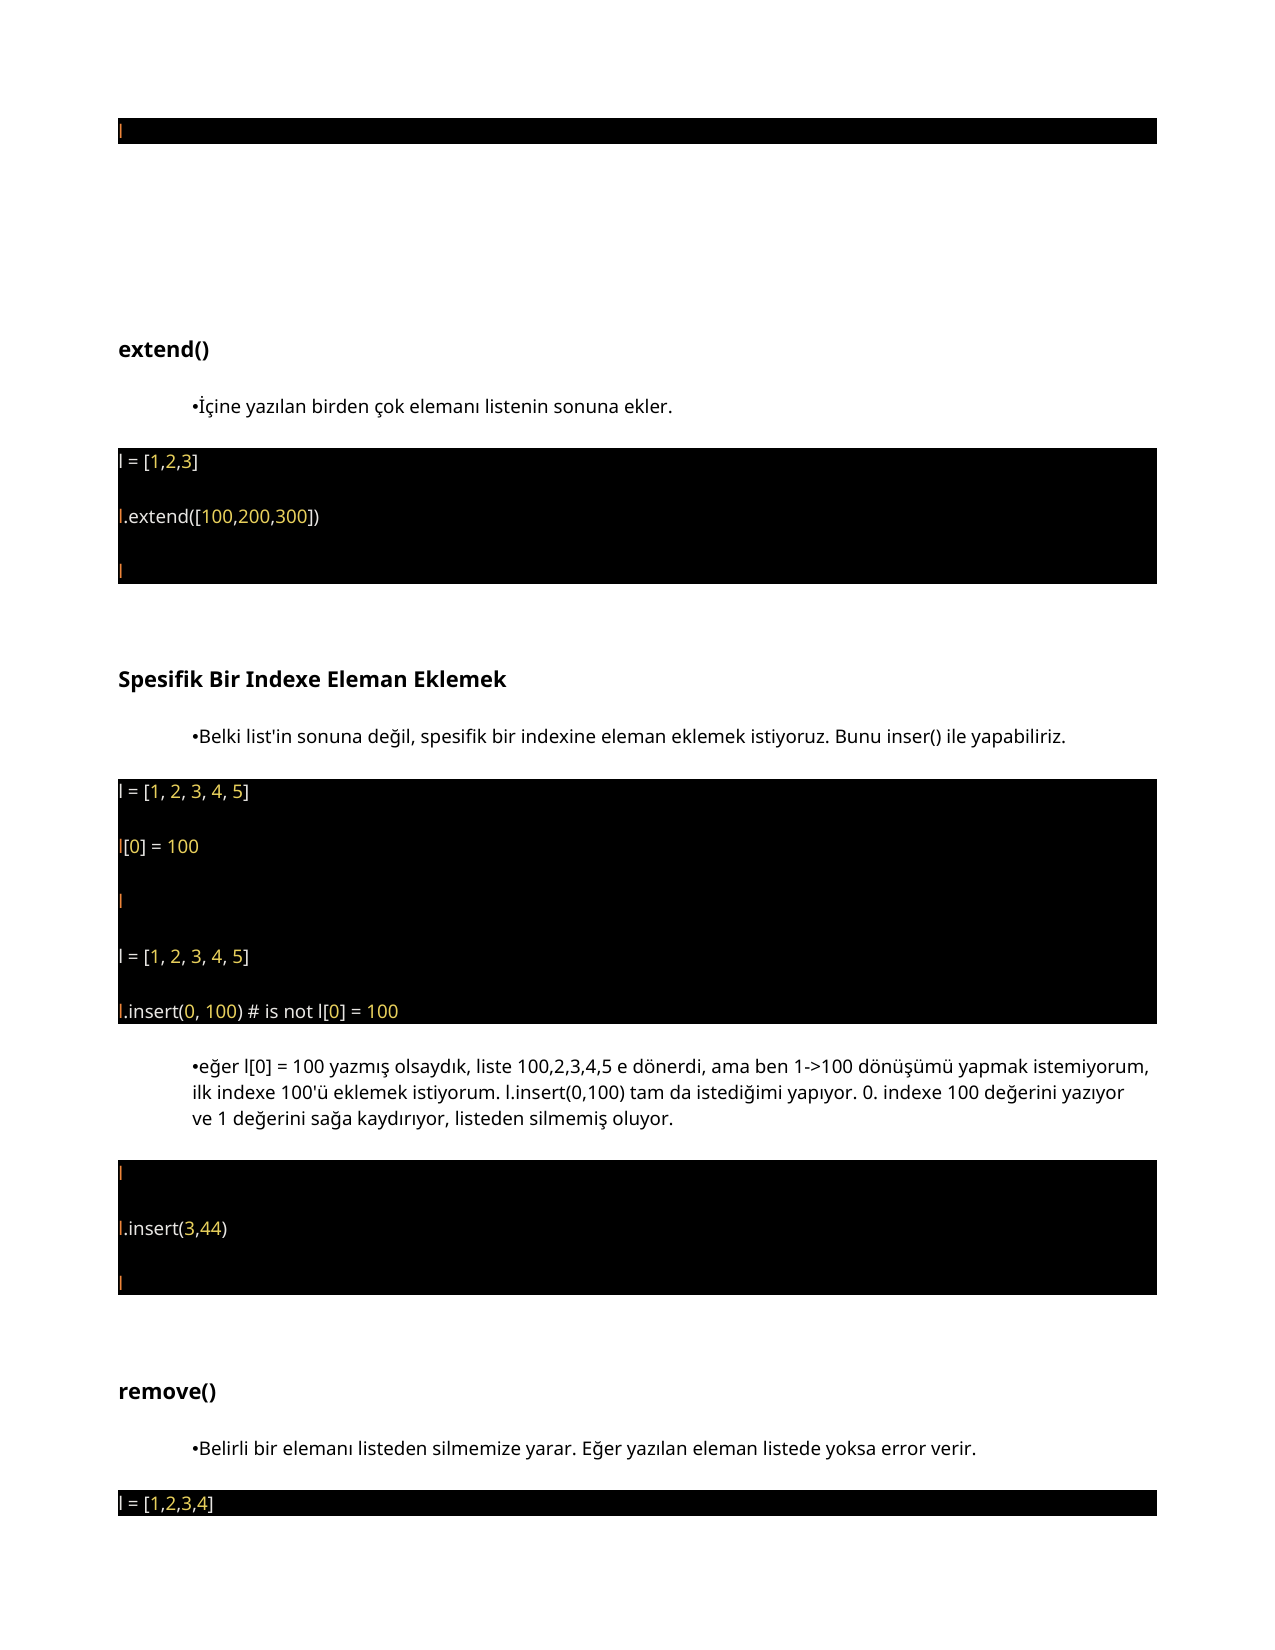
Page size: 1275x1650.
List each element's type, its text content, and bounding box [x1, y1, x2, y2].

text l [118, 1270, 1157, 1295]
text l = [1,2,3,4] [118, 1490, 1157, 1516]
subtitle Spesifik Bir Indexe Eleman Eklemek [118, 664, 1157, 694]
text l = [1, 2, 3, 4, 5] [118, 944, 1157, 969]
text l [118, 889, 1157, 914]
text l = [1,2,3] [118, 448, 1157, 474]
text l.extend([100,200,300]) [118, 503, 1157, 529]
text l.insert(0, 100) # is not l[0] = 100 [118, 999, 1157, 1024]
subtitle remove() [118, 1376, 1157, 1406]
text l = [1, 2, 3, 4, 5] [118, 779, 1157, 804]
list Belirli bir elemanı listeden silmemize yarar. Eğer yazılan eleman listede yoksa error verir. [118, 1435, 1157, 1461]
text l [118, 558, 1157, 584]
list Belki list'in sonuna değil, spesifik bir indexine eleman eklemek istiyoruz. Bunu inser() ile yapabiliriz. [118, 724, 1157, 749]
list eğer l[0] = 100 yazmış olsaydık, liste 100,2,3,4,5 e dönerdi, ama ben 1->100 dönüşümü yapmak istemiyorum, ilk indexe 100'ü eklemek istiyorum. l.insert(0,100) tam da istediğimi yapıyor. 0. indexe 100 değerini yazıyor ve 1 değerini sağa kaydırıyor, listeden silmemiş oluyor. [118, 1054, 1157, 1130]
text l.insert(3,44) [118, 1215, 1157, 1240]
list İçine yazılan birden çok elemanı listenin sonuna ekler. [118, 393, 1157, 419]
text l [118, 118, 1157, 144]
text l [118, 1160, 1157, 1185]
text l[0] = 100 [118, 834, 1157, 859]
subtitle extend() [118, 334, 1157, 364]
